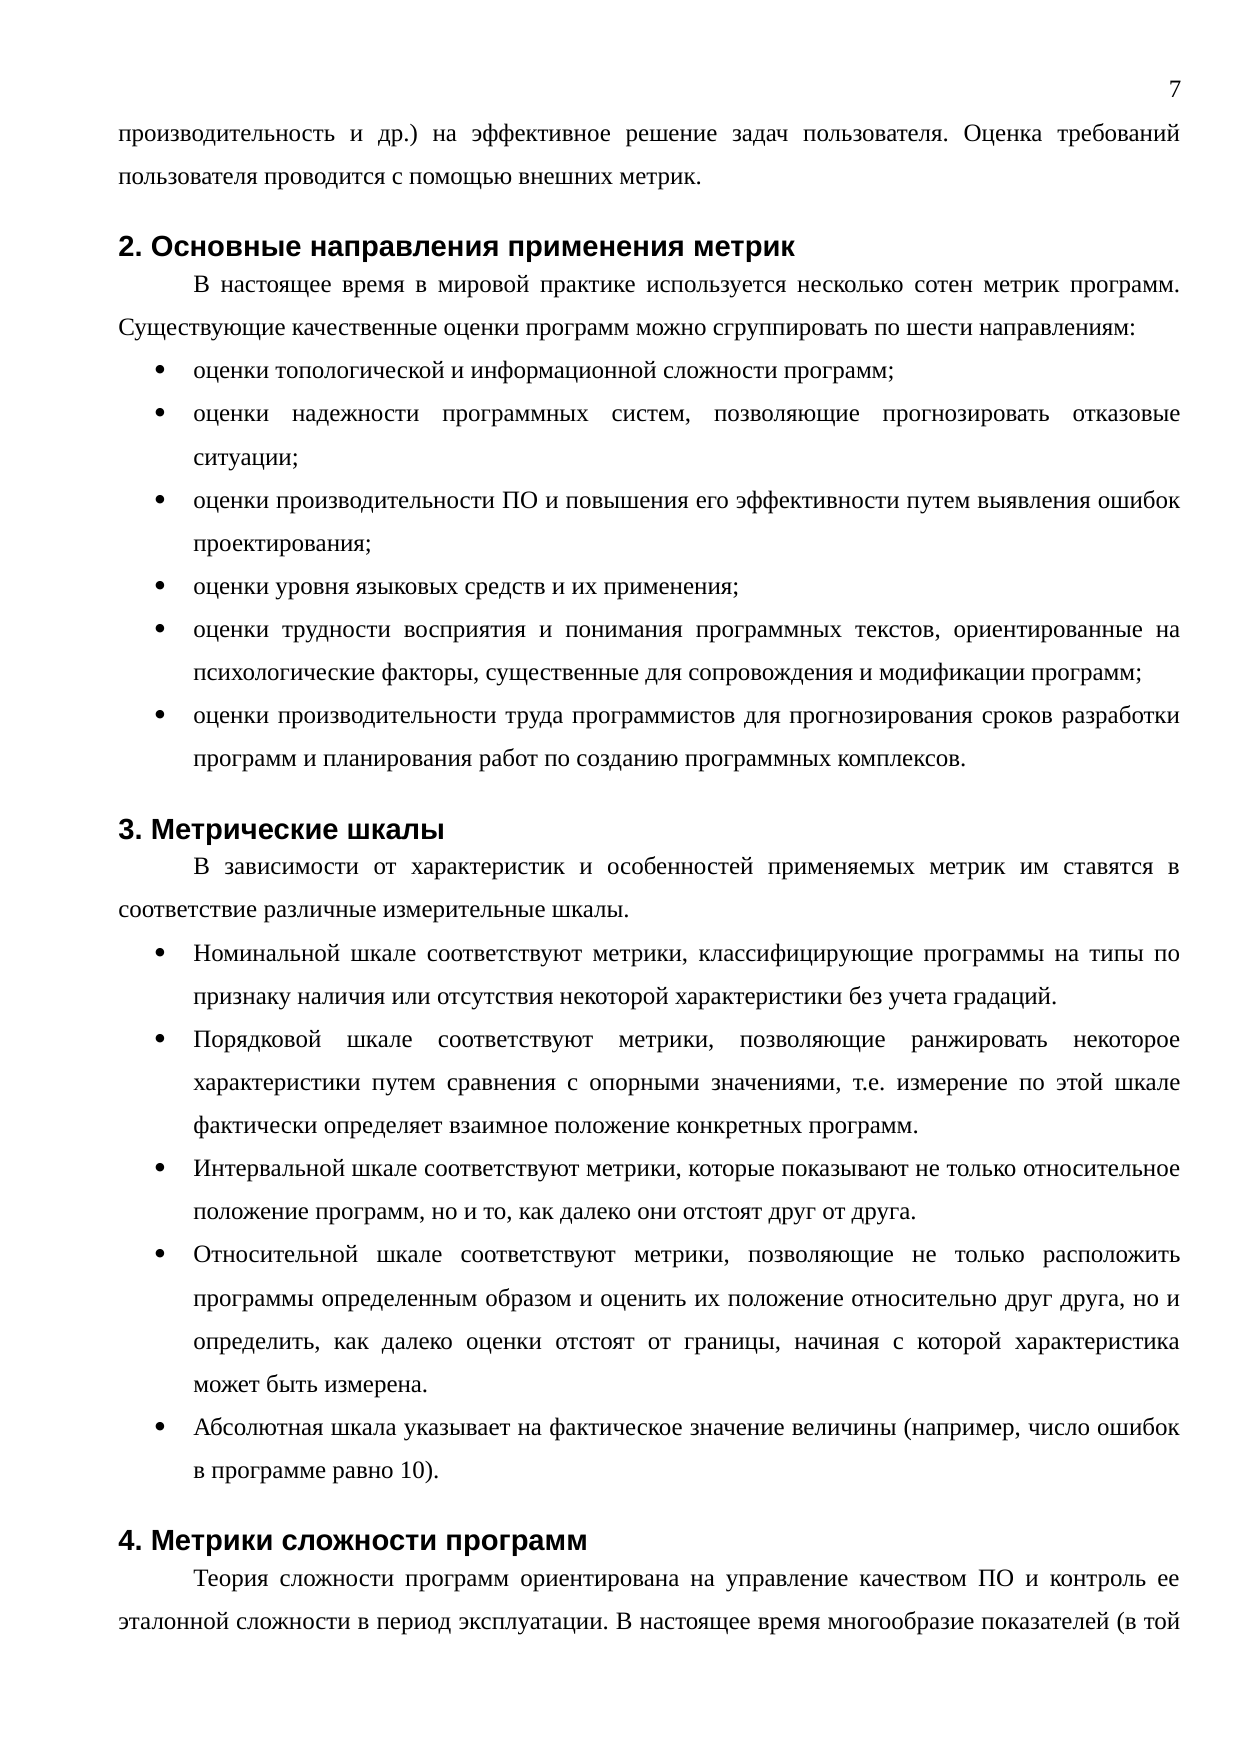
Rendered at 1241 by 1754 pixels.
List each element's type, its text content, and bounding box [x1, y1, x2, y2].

text В зависимости от характеристик и особенностей применяемых метрик им ставятся в соответствие различные измерительные шкалы. [118, 851, 1181, 923]
text В настоящее время в мировой практике используется несколько сотен метрик программ. Существующие качественные оценки программ можно сгруппировать по шести направлениям: [118, 269, 1181, 341]
text производительность и др.) на эффективное решение задач пользователя. Оценка требований пользователя проводится с помощью внешних метрик. [118, 118, 1181, 190]
list Относительной шкале соответствуют метрики, позволяющие не только расположить программы определенным образом и оценить их положение относительно друг друга, но и определить, как далеко оценки отстоят от границы, начиная с которой характеристика может быть измерена. [156, 1239, 1181, 1398]
list оценки производительности труда программистов для прогнозирования сроков разработки программ и планирования работ по созданию программных комплексов. [156, 700, 1181, 772]
subtitle 3. Метрические шкалы [118, 812, 1181, 845]
subtitle 2. Основные направления применения метрик [118, 229, 1181, 263]
list Порядковой шкале соответствуют метрики, позволяющие ранжировать некоторое характеристики путем сравнения с опорными значениями, т.е. измерение по этой шкале фактически определяет взаимное положение конкретных программ. [156, 1024, 1181, 1139]
list оценки надежности программных систем, позволяющие прогнозировать отказовые ситуации; [156, 398, 1181, 470]
list оценки уровня языковых средств и их применения; [156, 571, 1181, 600]
list оценки топологической и информационной сложности программ; [156, 355, 1181, 384]
list оценки трудности восприятия и понимания программных текстов, ориентированные на психологические факторы, существенные для сопровождения и модификации программ; [156, 614, 1181, 686]
list оценки производительности ПО и повышения его эффективности путем выявления ошибок проектирования; [156, 485, 1181, 557]
subtitle 4. Метрики сложности программ [118, 1523, 1181, 1557]
list Абсолютная шкала указывает на фактическое значение величины (например, число ошибок в программе равно 10). [156, 1412, 1181, 1484]
list Номинальной шкале соответствуют метрики, классифицирующие программы на типы по признаку наличия или отсутствия некоторой характеристики без учета градаций. [156, 938, 1181, 1009]
text Теория сложности программ ориентирована на управление качеством ПО и контроль ее эталонной сложности в период эксплуатации. В настоящее время многообразие показателей (в той [118, 1563, 1181, 1635]
list Интервальной шкале соответствуют метрики, которые показывают не только относительное положение программ, но и то, как далеко они отстоят друг от друга. [156, 1153, 1181, 1225]
